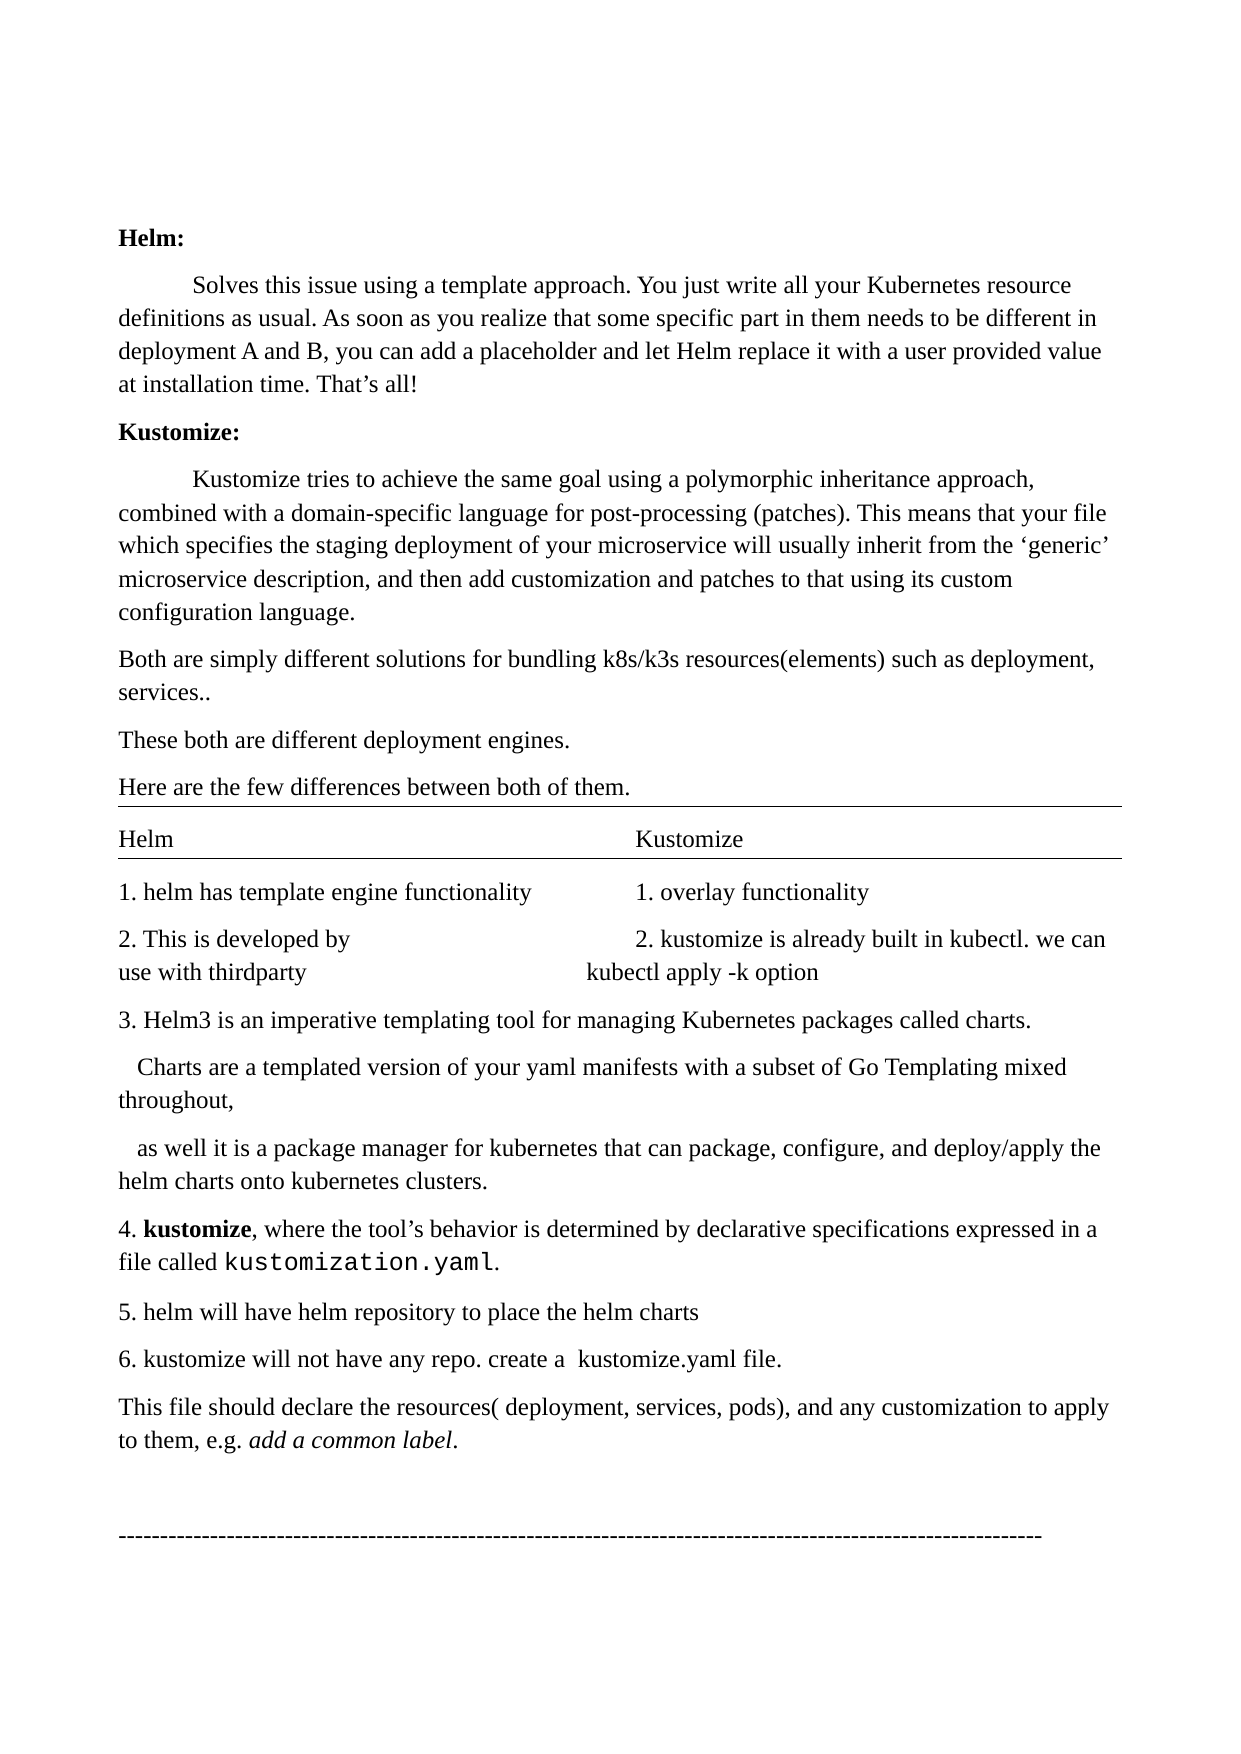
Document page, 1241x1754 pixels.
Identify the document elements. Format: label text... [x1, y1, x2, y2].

text 6. kustomize will not have any repo. create a kustomize.yaml file. [118, 1344, 1122, 1373]
text 2. This is developed by 2. kustomize is already built in kubectl. we can use with thirdparty kubectl apply -k option [118, 924, 1122, 986]
text Solves this issue using a template approach. You just write all your Kubernetes resource definitions as usual. As soon as you realize that some specific part in them needs to be different in deployment A and B, you can add a placeholder and let Helm replace it with a user provided value at installation time. That’s all! [118, 270, 1122, 398]
text Charts are a templated version of your yaml manifests with a subset of Go Templating mixed throughout, [118, 1052, 1122, 1114]
text 5. helm will have helm repository to place the helm charts [118, 1297, 1122, 1326]
text Kustomize: [118, 417, 1122, 446]
text Helm Kustomize [118, 824, 1122, 858]
text as well it is a package manager for kubernetes that can package, configure, and deploy/apply the helm charts onto kubernetes clusters. [118, 1133, 1122, 1195]
text --------------------------------------------------------------------------------------------------------------- [118, 1520, 1122, 1549]
text Both are simply different solutions for bundling k8s/k3s resources(elements) such as deployment, services.. [118, 644, 1122, 706]
text This file should declare the resources( deployment, services, pods), and any customization to apply to them, e.g. add a common label. [118, 1392, 1122, 1454]
text Helm: [118, 223, 1122, 251]
text These both are different deployment engines. [118, 725, 1122, 754]
text Kustomize tries to achieve the same goal using a polymorphic inheritance approach, combined with a domain-specific language for post-processing (patches). This means that your file which specifies the staging deployment of your microservice will usually inherit from the ‘generic’ microservice description, and then add customization and patches to that using its custom configuration language. [118, 464, 1122, 625]
text 1. helm has template engine functionality 1. overlay functionality [118, 877, 1122, 905]
text 3. Helm3 is an imperative templating tool for managing Kubernetes packages called charts. [118, 1005, 1122, 1034]
text Here are the few differences between both of them. [118, 772, 1122, 806]
text 4. kustomize, where the tool’s behavior is determined by declarative specifications expressed in a file called kustomization.yaml. [118, 1214, 1122, 1278]
